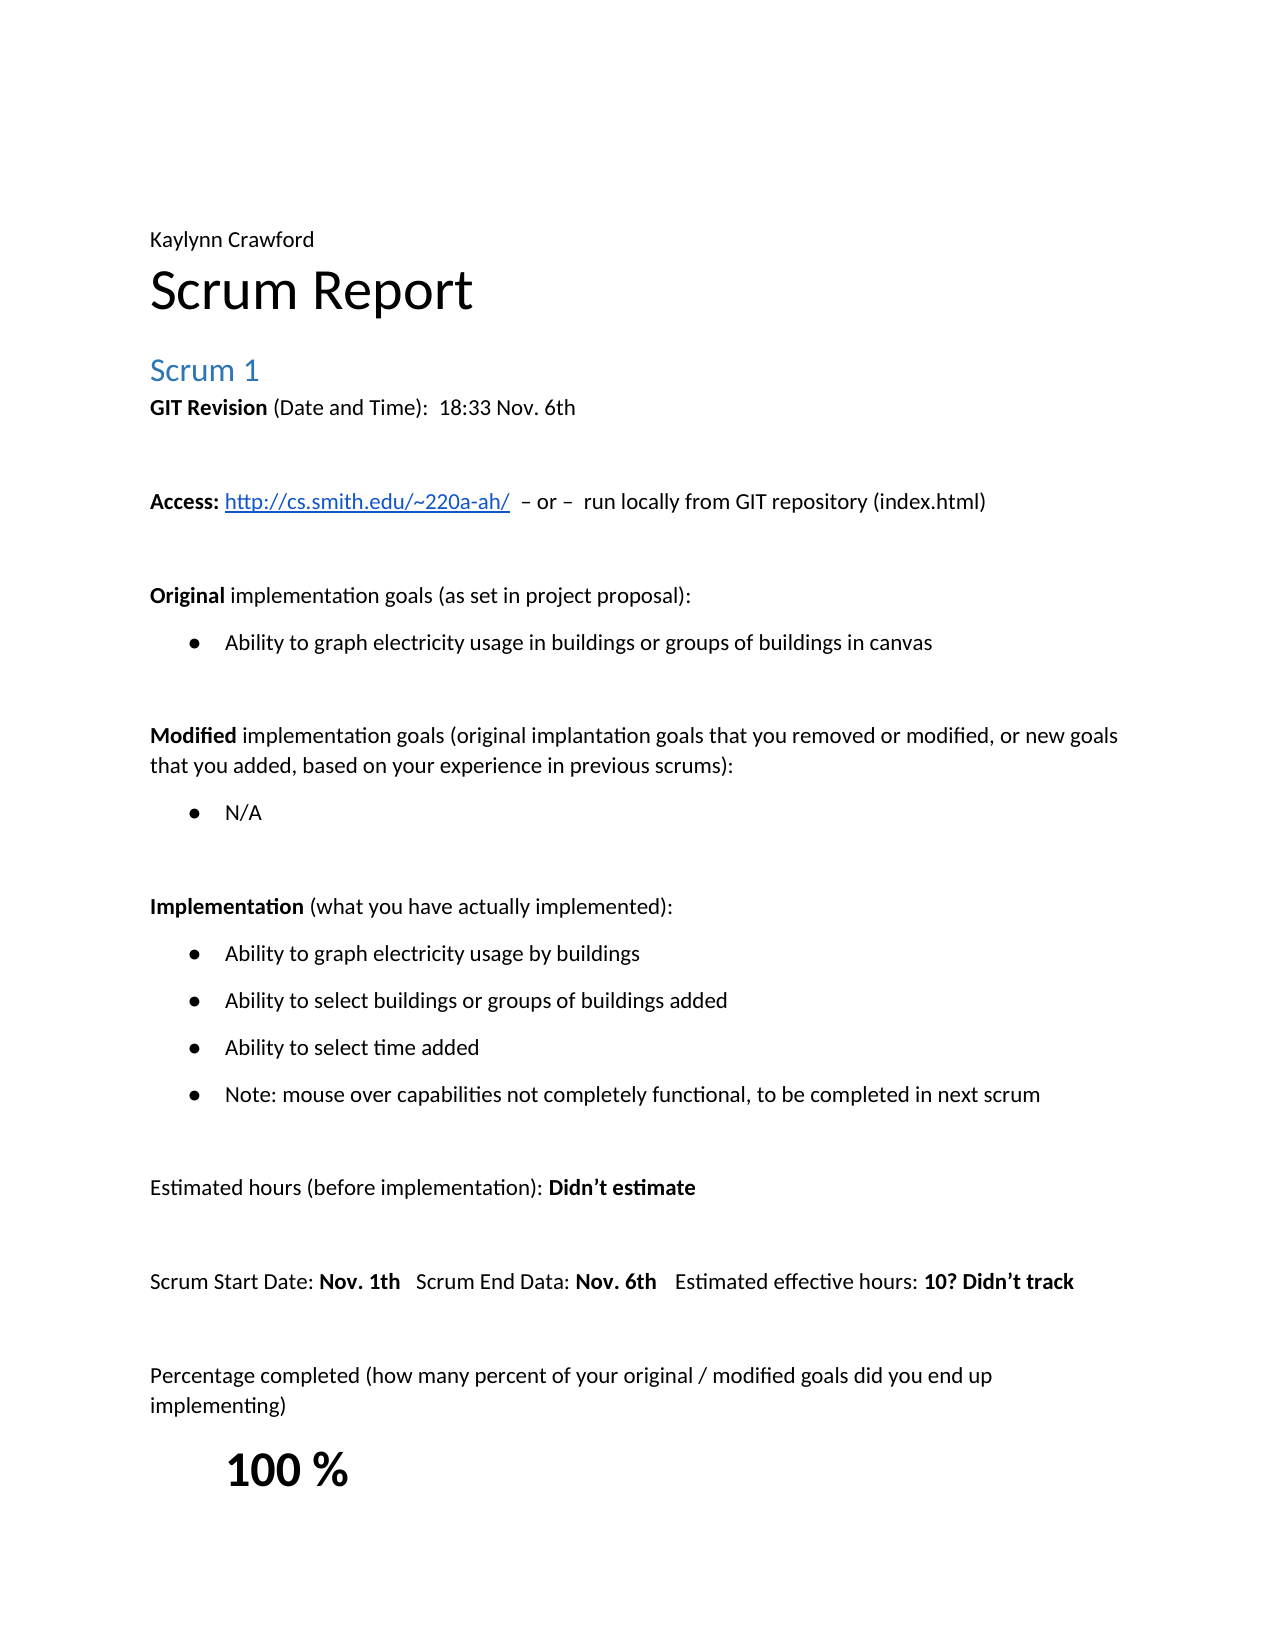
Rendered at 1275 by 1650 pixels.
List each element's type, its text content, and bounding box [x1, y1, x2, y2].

title Scrum Report [150, 253, 1125, 324]
list Ability to graph electricity usage in buildings or groups of buildings in canvas [187, 628, 1125, 656]
text Original implementation goals (as set in project proposal): [150, 581, 1125, 609]
list Note: mouse over capabilities not completely functional, to be completed in next scrum [187, 1080, 1125, 1108]
text GIT Revision (Date and Time): 18:33 Nov. 6th [150, 393, 1125, 421]
text 100 % [150, 1438, 1125, 1499]
text Scrum Start Date: Nov. 1th Scrum End Data: Nov. 6th Estimated effective hours: 10? Didn’t track [150, 1267, 1125, 1295]
subtitle Scrum 1 [150, 349, 1125, 390]
text Estimated hours (before implementation): Didn’t estimate [150, 1173, 1125, 1201]
text Implementation (what you have actually implemented): [150, 892, 1125, 920]
list Ability to graph electricity usage by buildings [187, 939, 1125, 967]
list N/A [187, 798, 1125, 826]
text Access: http://cs.smith.edu/~220a-ah/ – or – run locally from GIT repository (index.html) [150, 487, 1125, 515]
list Ability to select time added [187, 1033, 1125, 1061]
list Ability to select buildings or groups of buildings added [187, 986, 1125, 1014]
text Modified implementation goals (original implantation goals that you removed or modified, or new goals that you added, based on your experience in previous scrums): [150, 721, 1125, 779]
text Percentage completed (how many percent of your original / modified goals did you end up implementing) [150, 1361, 1125, 1419]
